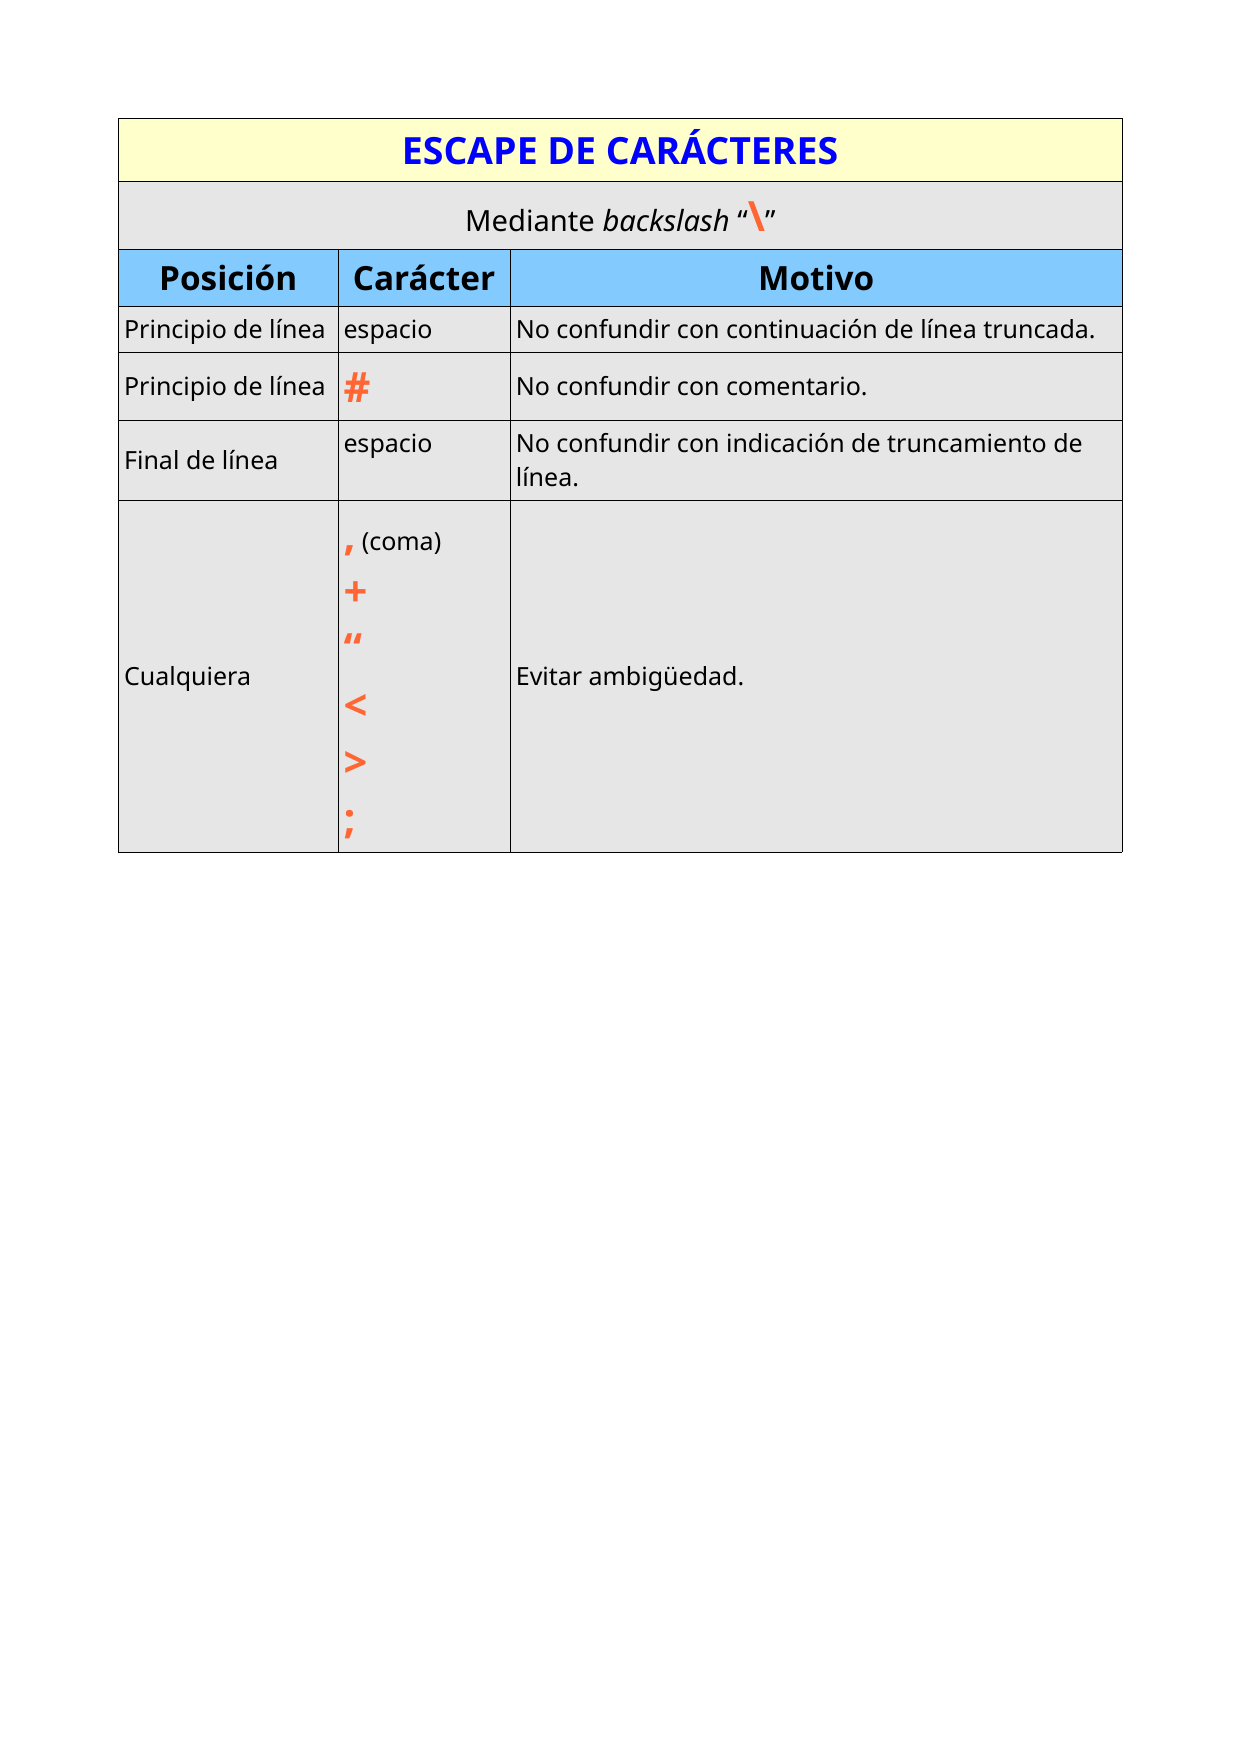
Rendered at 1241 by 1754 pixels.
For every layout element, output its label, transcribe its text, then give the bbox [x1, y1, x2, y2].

table_cell Principio de línea [119, 307, 338, 352]
table_cell No confundir con continuación de línea truncada. [511, 307, 1122, 352]
table_cell Carácter [339, 250, 510, 306]
table_cell Final de línea [119, 421, 338, 500]
table_cell No confundir con comentario. [511, 353, 1122, 420]
table_cell Posición [119, 250, 338, 306]
table_cell # [339, 353, 510, 420]
table_cell , (coma) + “ < > ; [339, 501, 510, 852]
table_cell Principio de línea [119, 353, 338, 420]
table_cell espacio [339, 307, 510, 352]
table_cell Mediante backslash “\” [119, 182, 1122, 249]
table_cell Evitar ambigüedad. [511, 501, 1122, 852]
table_cell Cualquiera [119, 501, 338, 852]
table_cell espacio [339, 421, 510, 500]
table_header ESCAPE DE CARÁCTERES [119, 119, 1122, 181]
table_cell Motivo [511, 250, 1122, 306]
table_cell No confundir con indicación de truncamiento de línea. [511, 421, 1122, 500]
